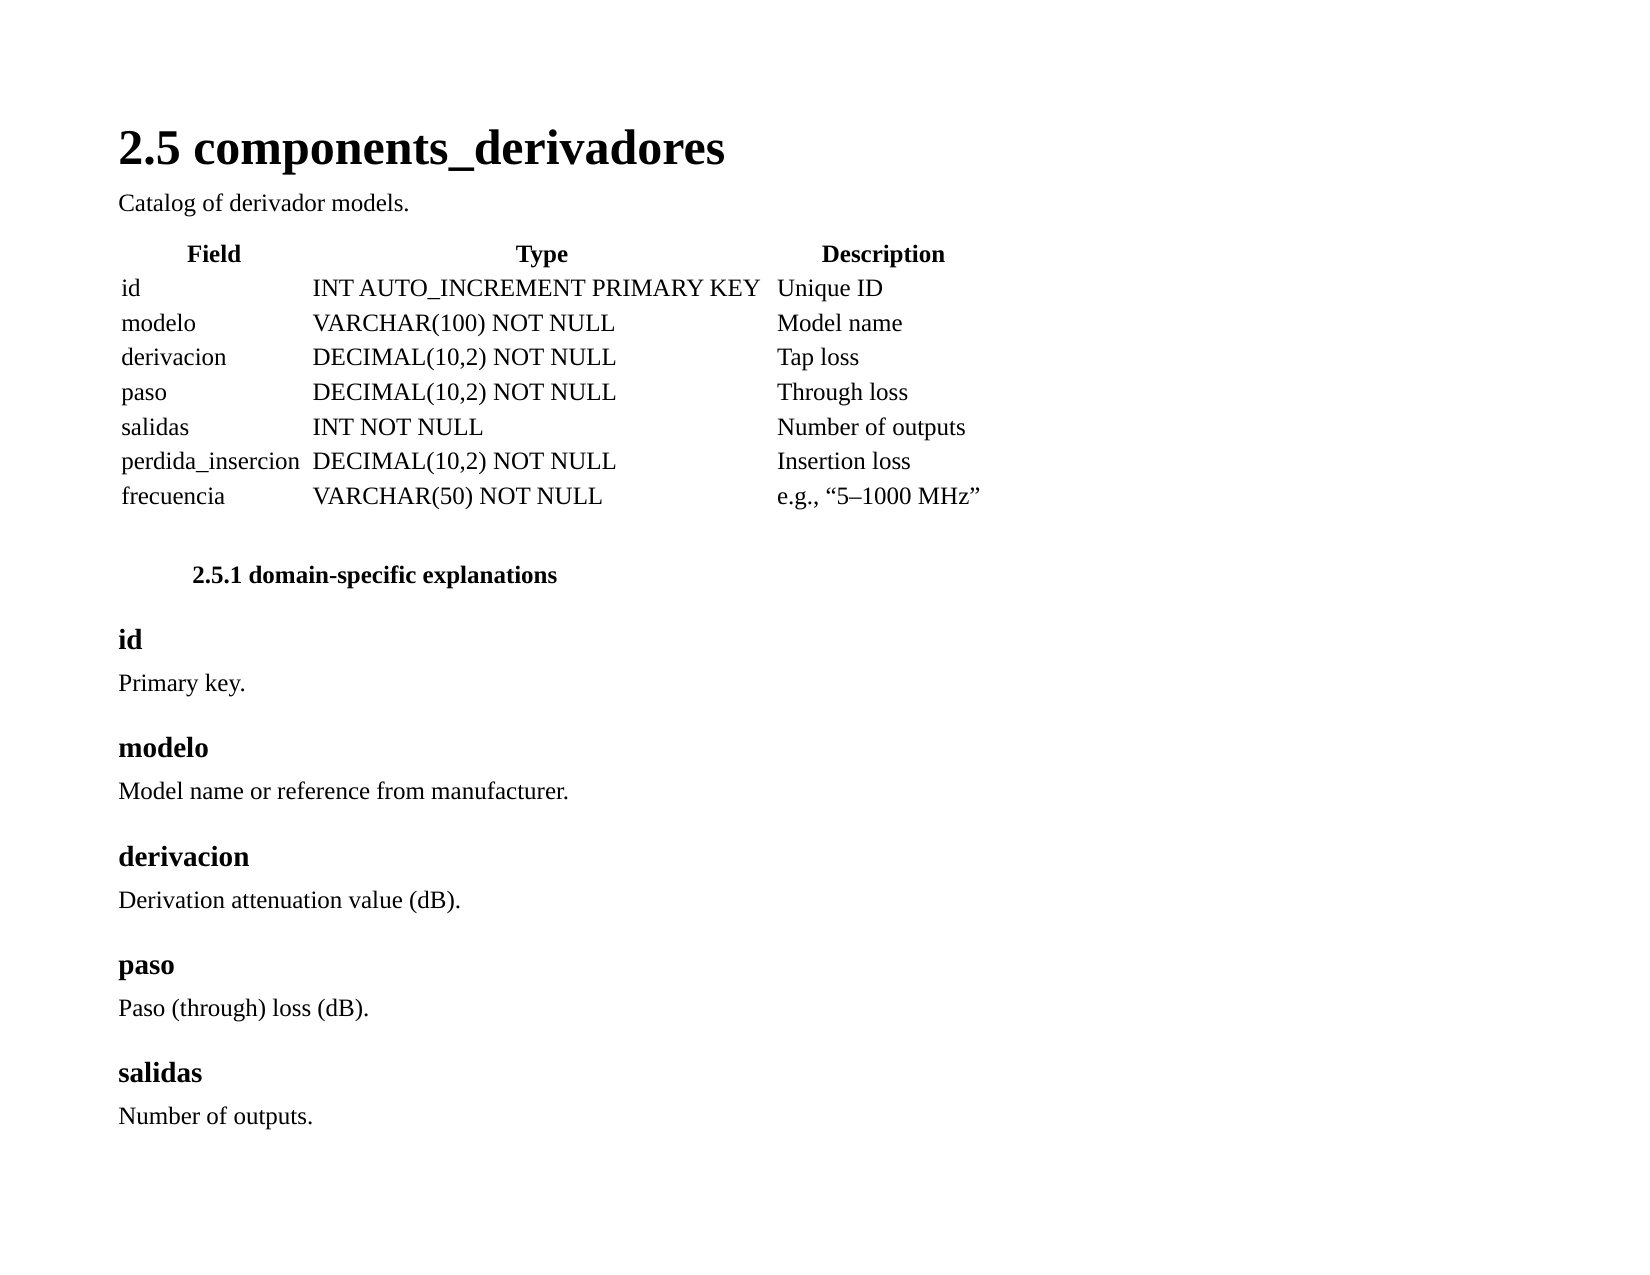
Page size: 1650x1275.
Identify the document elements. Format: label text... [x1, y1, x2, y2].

text Model name or reference from manufacturer. [118, 776, 1532, 805]
table_cell perdida_insercion [118, 443, 309, 478]
table_header Field [118, 236, 309, 270]
text Number of outputs. [118, 1101, 1532, 1130]
subtitle 2.5 components_derivadores [118, 118, 1532, 176]
text Catalog of derivador models. [118, 188, 1532, 217]
table_cell modelo [118, 305, 309, 339]
table_cell VARCHAR(100) NOT NULL [310, 305, 774, 339]
table_cell Unique ID [774, 270, 993, 305]
subtitle salidas [118, 1055, 1532, 1089]
text Derivation attenuation value (dB). [118, 885, 1532, 913]
list 2.5.1 domain-specific explanations [162, 560, 1532, 589]
table_cell salidas [118, 409, 309, 443]
table_cell DECIMAL(10,2) NOT NULL [310, 443, 774, 478]
subtitle derivacion [118, 839, 1532, 872]
table_cell Tap loss [774, 340, 993, 374]
table_cell DECIMAL(10,2) NOT NULL [310, 340, 774, 374]
table_cell frecuencia [118, 478, 309, 512]
table_cell paso [118, 374, 309, 409]
table_cell id [118, 270, 309, 305]
subtitle paso [118, 947, 1532, 980]
table_cell Number of outputs [774, 409, 993, 443]
text Primary key. [118, 668, 1532, 697]
table_cell INT AUTO_INCREMENT PRIMARY KEY [310, 270, 774, 305]
table_cell Insertion loss [774, 443, 993, 478]
table_cell e.g., “5–1000 MHz” [774, 478, 993, 512]
table_cell Through loss [774, 374, 993, 409]
table_cell VARCHAR(50) NOT NULL [310, 478, 774, 512]
table_cell derivacion [118, 340, 309, 374]
table_cell Model name [774, 305, 993, 339]
subtitle modelo [118, 730, 1532, 764]
table_cell INT NOT NULL [310, 409, 774, 443]
table_header Description [774, 236, 993, 270]
table_header Type [310, 236, 774, 270]
subtitle id [118, 622, 1532, 656]
table_cell DECIMAL(10,2) NOT NULL [310, 374, 774, 409]
text Paso (through) loss (dB). [118, 993, 1532, 1022]
